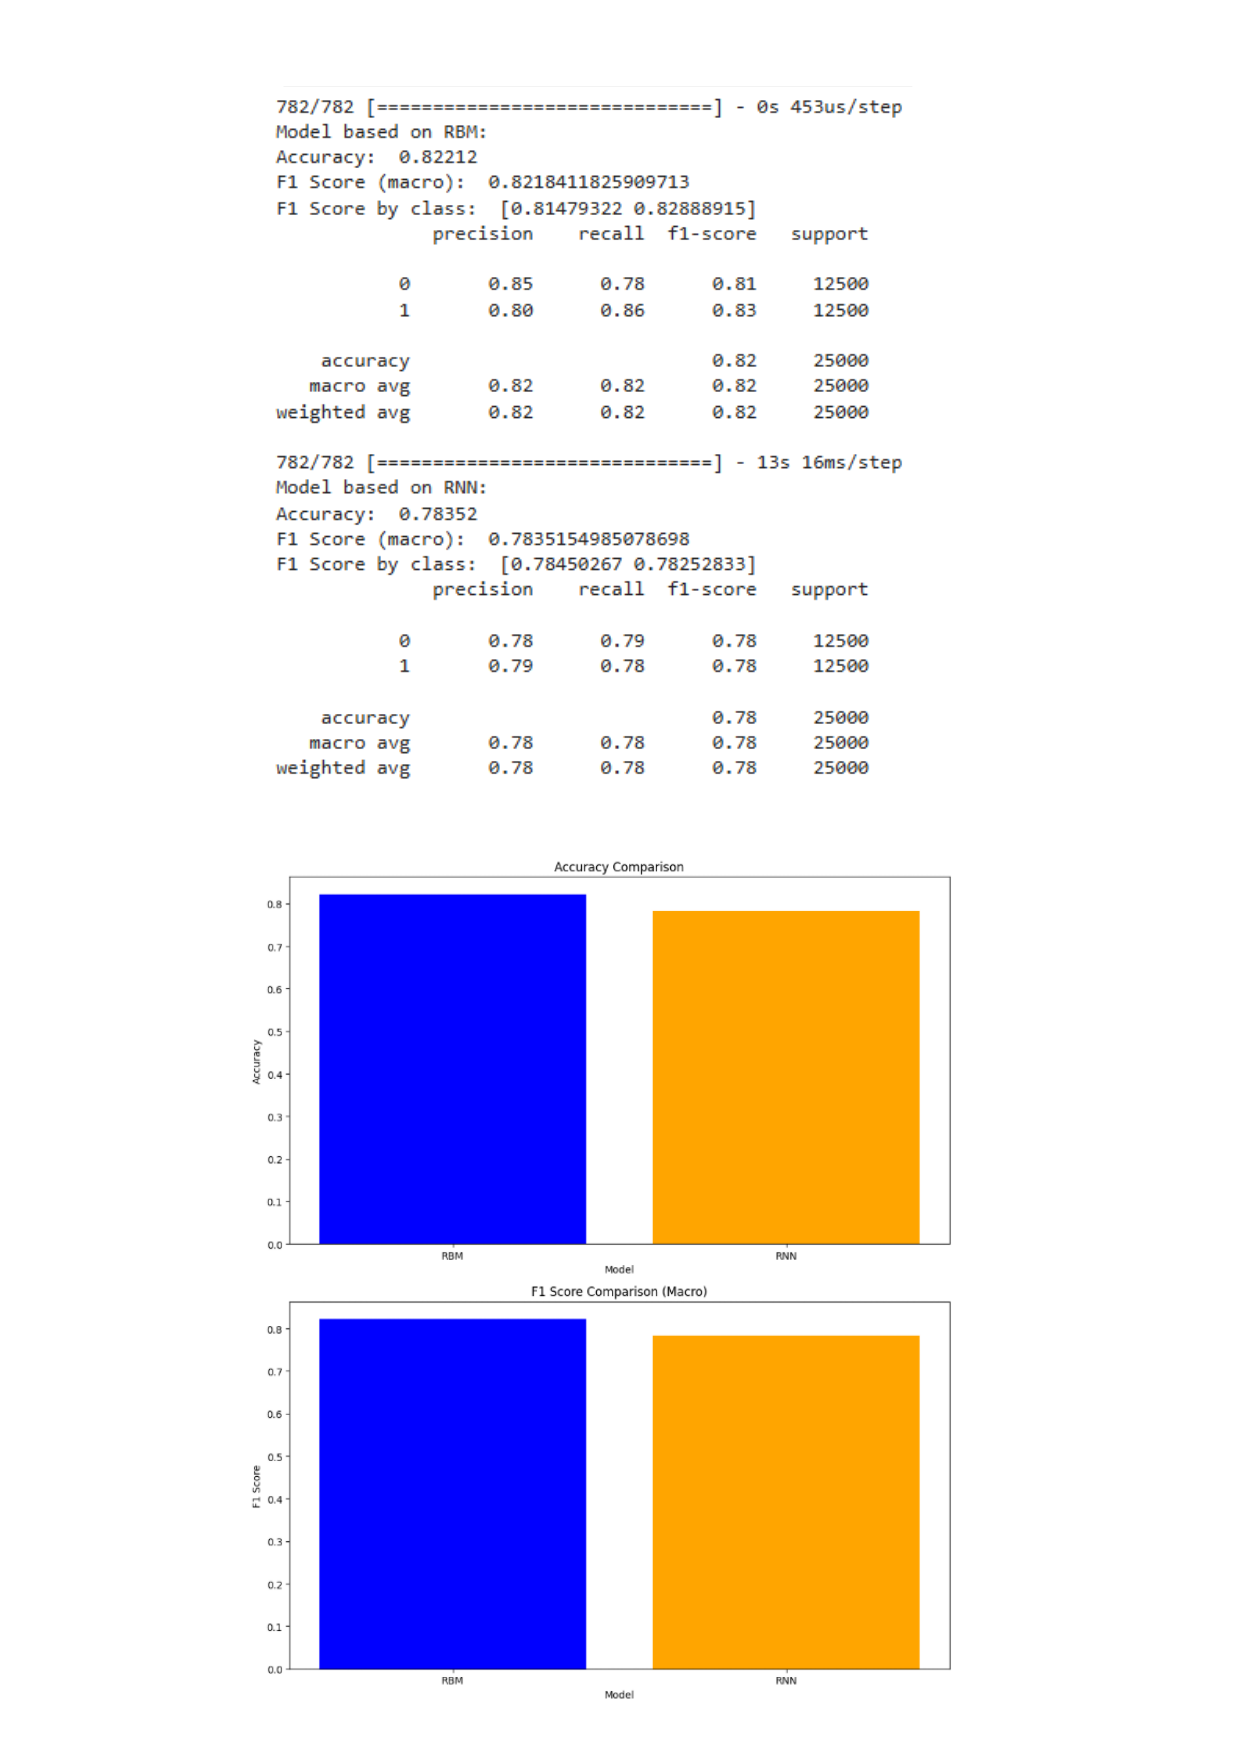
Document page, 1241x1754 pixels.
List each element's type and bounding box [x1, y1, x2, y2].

picture [209, 850, 969, 1706]
picture [240, 86, 913, 796]
